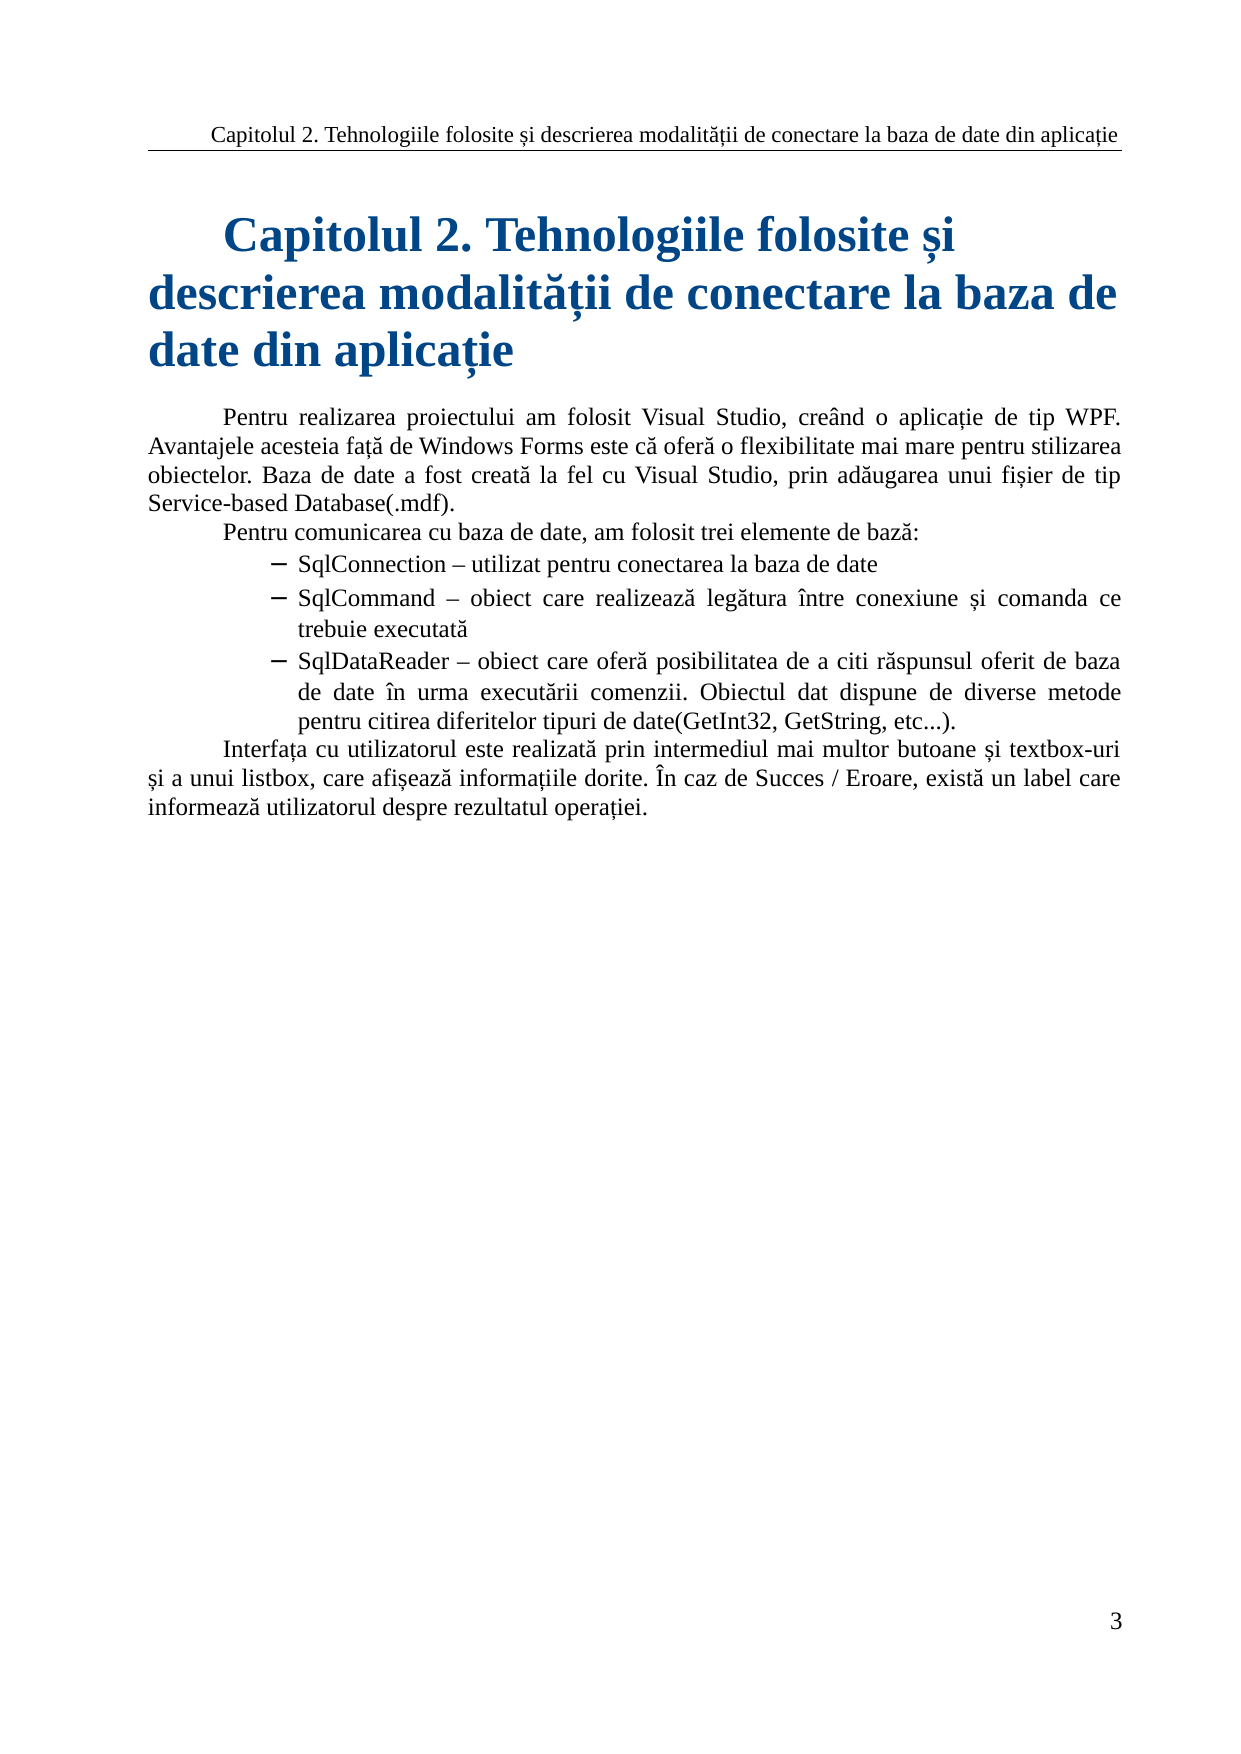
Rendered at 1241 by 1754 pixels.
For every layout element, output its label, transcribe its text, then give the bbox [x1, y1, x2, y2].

list SqlConnection – utilizat pentru conectarea la baza de date [279, 546, 1122, 580]
text Pentru comunicarea cu baza de date, am folosit trei elemente de bază: [148, 517, 1122, 546]
list SqlDataReader – obiect care oferă posibilitatea de a citi răspunsul oferit de baza de date în urma executării comenzii. Obiectul dat dispune de diverse metode pentru citirea diferitelor tipuri de date(GetInt32, GetString, etc...). [279, 643, 1122, 734]
text Pentru realizarea proiectului am folosit Visual Studio, creând o aplicație de tip WPF. Avantajele acesteia față de Windows Forms este că oferă o flexibilitate mai mare pentru stilizarea obiectelor. Baza de date a fost creată la fel cu Visual Studio, prin adăugarea unui fișier de tip Service-based Database(.mdf). [148, 402, 1122, 517]
list SqlCommand – obiect care realizează legătura între conexiune și comanda ce trebuie executată [279, 580, 1122, 643]
text Interfața cu utilizatorul este realizată prin intermediul mai multor butoane și textbox-uri și a unui listbox, care afișează informațiile dorite. În caz de Succes / Eroare, există un label care informează utilizatorul despre rezultatul operației. [148, 734, 1122, 821]
subtitle Tehnologiile folosite și descrierea modalității de conectare la baza de date din aplicație [148, 205, 1122, 377]
